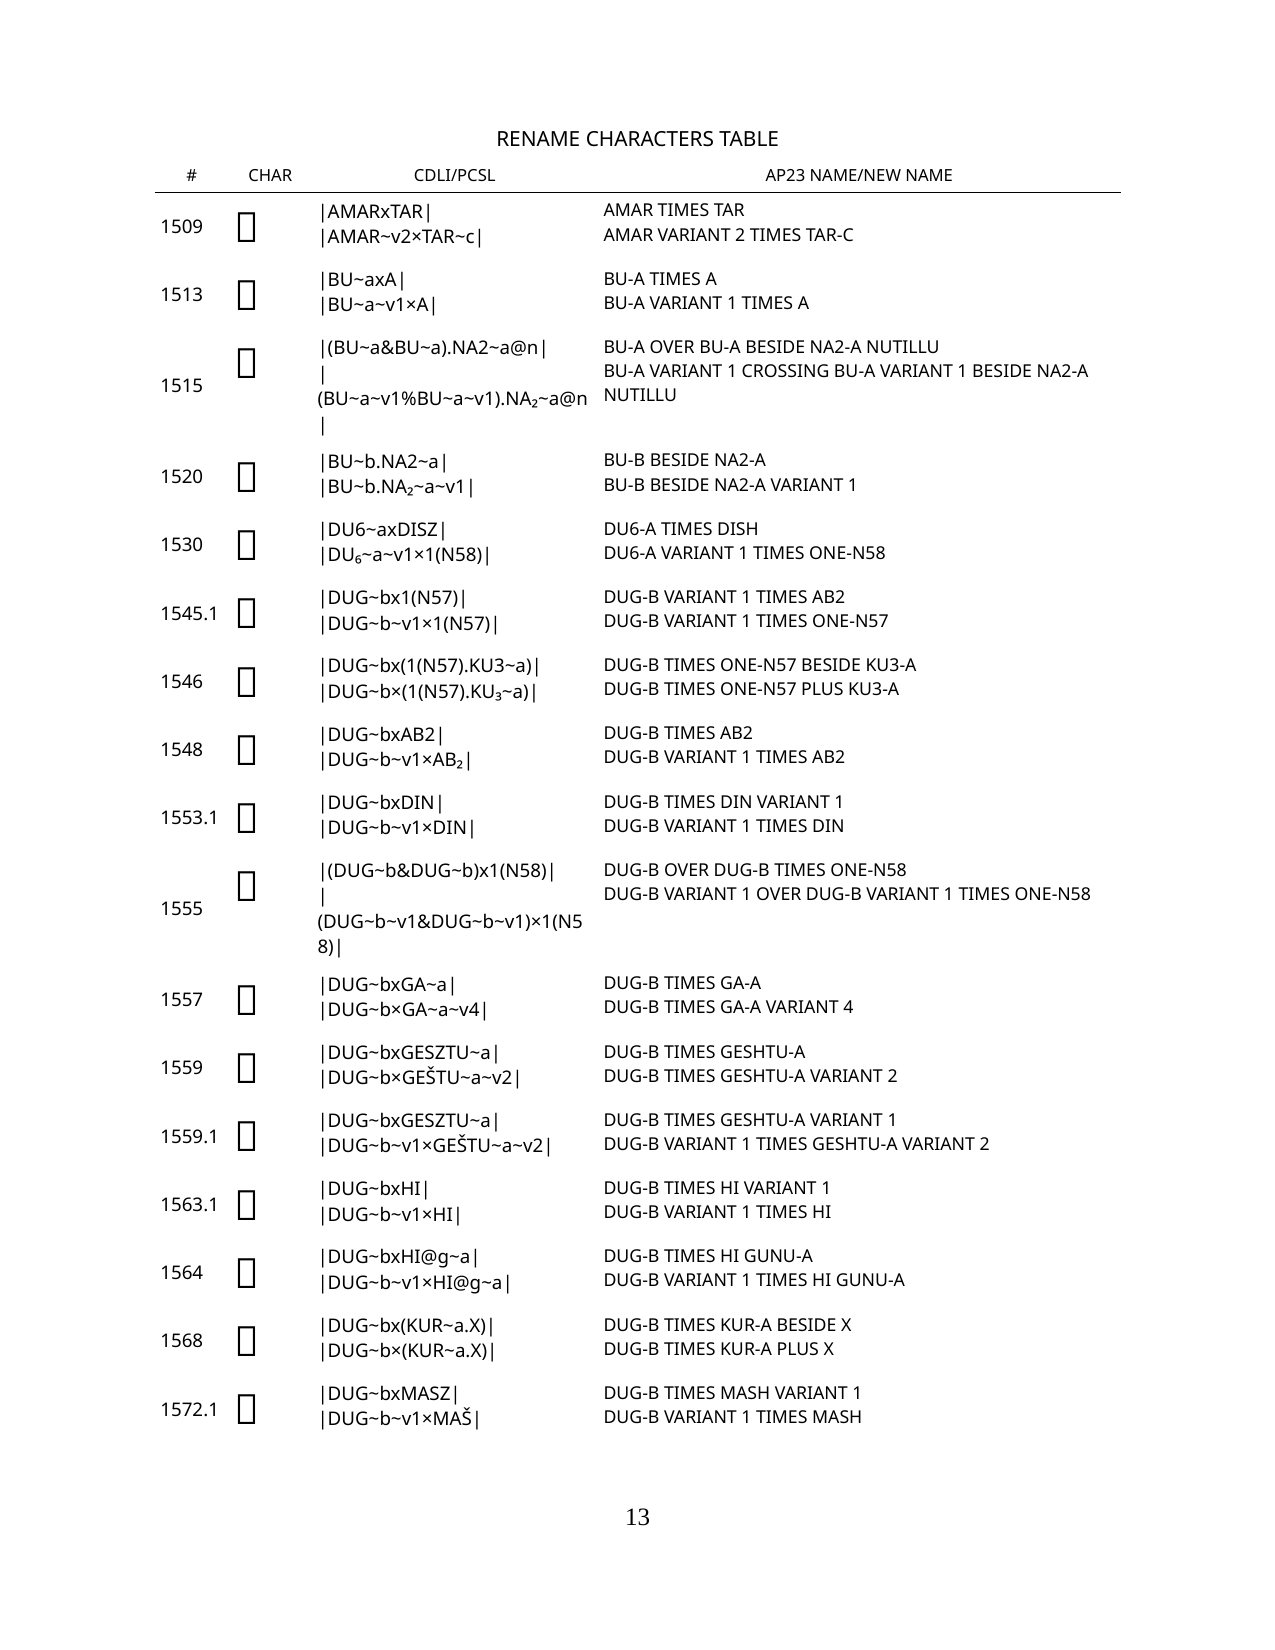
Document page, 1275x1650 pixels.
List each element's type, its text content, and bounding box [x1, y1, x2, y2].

table_cell |DUG~bxGA~a| |DUG~b×GA~a~v4| [312, 965, 597, 1033]
table_cell 1513 [155, 260, 228, 329]
table_cell AP23 NAME/NEW NAME [598, 158, 1121, 192]
table_cell |(DUG~b&DUG~b)x1(N58)| |(DUG~b~v1&DUG~b~v1)×1(N58)| [312, 852, 597, 965]
table_cell 1520 [155, 442, 228, 510]
table_cell DUG-B TIMES GESHTU-A VARIANT 1 DUG-B VARIANT 1 TIMES GESHTU-A VARIANT 2 [598, 1102, 1121, 1170]
table_cell 1557 [155, 965, 228, 1033]
table_cell 𒲔 [228, 1102, 312, 1170]
table_cell 1509 [155, 193, 228, 260]
table_cell 1545.1 [155, 579, 228, 647]
table_cell DUG-B TIMES HI GUNU-A DUG-B VARIANT 1 TIMES HI GUNU-A [598, 1238, 1121, 1306]
table_cell AMAR TIMES TAR AMAR VARIANT 2 TIMES TAR-C [598, 193, 1121, 260]
table_cell |DUG~bxDIN| |DUG~b~v1×DIN| [312, 783, 597, 852]
table_cell 𒲍 [228, 783, 312, 852]
table_cell 𒱟 [228, 260, 312, 329]
table_cell DUG-B OVER DUG-B TIMES ONE-N58 DUG-B VARIANT 1 OVER DUG-B VARIANT 1 TIMES ONE-N58 [598, 852, 1121, 965]
table_header RENAME CHARACTERS TABLE [155, 118, 1121, 158]
table_cell 1572.1 [155, 1375, 228, 1443]
table_cell 𒲓 [228, 1033, 312, 1102]
table_cell DUG-B TIMES ONE-N57 BESIDE KU3-A DUG-B TIMES ONE-N57 PLUS KU3-A [598, 647, 1121, 715]
table_cell BU-A OVER BU-A BESIDE NA2-A NUTILLU BU-A VARIANT 1 CROSSING BU-A VARIANT 1 BESIDE NA2-A NUTILLU [598, 329, 1121, 442]
table_cell BU-A TIMES A BU-A VARIANT 1 TIMES A [598, 260, 1121, 329]
table_cell |DUG~bxAB2| |DUG~b~v1×AB₂| [312, 715, 597, 783]
table_cell DU6-A TIMES DISH DU6-A VARIANT 1 TIMES ONE-N58 [598, 510, 1121, 579]
table_cell CHAR [228, 158, 312, 192]
table_cell 𒲏 [228, 852, 312, 965]
table_cell CDLI/PCSL [312, 158, 597, 192]
table_cell 1530 [155, 510, 228, 579]
table_cell |DUG~bxHI| |DUG~b~v1×HI| [312, 1170, 597, 1238]
table_cell DUG-B TIMES AB2 DUG-B VARIANT 1 TIMES AB2 [598, 715, 1121, 783]
table_cell |AMARxTAR| |AMAR~v2×TAR~c| [312, 193, 597, 260]
table_cell DUG-B VARIANT 1 TIMES AB2 DUG-B VARIANT 1 TIMES ONE-N57 [598, 579, 1121, 647]
table_cell 𒲣 [228, 1375, 312, 1443]
table_cell 𒲚 [228, 1238, 312, 1306]
table_cell 𒲑 [228, 965, 312, 1033]
table_cell 1568 [155, 1306, 228, 1374]
table_cell |DUG~bxGESZTU~a| |DUG~b×GEŠTU~a~v2| [312, 1033, 597, 1102]
table_cell 1515 [155, 329, 228, 442]
table_cell DUG-B TIMES DIN VARIANT 1 DUG-B VARIANT 1 TIMES DIN [598, 783, 1121, 852]
table_cell 𒲄 [228, 579, 312, 647]
table_cell |DUG~bxMASZ| |DUG~b~v1×MAŠ| [312, 1375, 597, 1443]
table_cell 𒲞 [228, 1306, 312, 1374]
table_cell 1559.1 [155, 1102, 228, 1170]
table_cell |BU~axA| |BU~a~v1×A| [312, 260, 597, 329]
table_cell 𒱨 [228, 442, 312, 510]
table_cell DUG-B TIMES MASH VARIANT 1 DUG-B VARIANT 1 TIMES MASH [598, 1375, 1121, 1443]
table_cell 𒱢 [228, 329, 312, 442]
table_cell |DUG~bx(1(N57).KU3~a)| |DUG~b×(1(N57).KU₃~a)| [312, 647, 597, 715]
table_cell |BU~b.NA2~a| |BU~b.NA₂~a~v1| [312, 442, 597, 510]
table_cell 1548 [155, 715, 228, 783]
table_cell DUG-B TIMES GA-A DUG-B TIMES GA-A VARIANT 4 [598, 965, 1121, 1033]
table_cell DUG-B TIMES GESHTU-A DUG-B TIMES GESHTU-A VARIANT 2 [598, 1033, 1121, 1102]
table_cell |(BU~a&BU~a).NA2~a@n| |(BU~a~v1%BU~a~v1).NA₂~a@n| [312, 329, 597, 442]
table_cell BU-B BESIDE NA2-A BU-B BESIDE NA2-A VARIANT 1 [598, 442, 1121, 510]
table_cell |DU6~axDISZ| |DU₆~a~v1×1(N58)| [312, 510, 597, 579]
table_cell 𒲙 [228, 1170, 312, 1238]
table_cell 𒲅 [228, 647, 312, 715]
table_cell 1555 [155, 852, 228, 965]
table_cell 1564 [155, 1238, 228, 1306]
table_cell 1553.1 [155, 783, 228, 852]
table_cell DUG-B TIMES HI VARIANT 1 DUG-B VARIANT 1 TIMES HI [598, 1170, 1121, 1238]
table_cell |DUG~bx1(N57)| |DUG~b~v1×1(N57)| [312, 579, 597, 647]
table_cell DUG-B TIMES KUR-A BESIDE X DUG-B TIMES KUR-A PLUS X [598, 1306, 1121, 1374]
table_cell 1563.1 [155, 1170, 228, 1238]
table_cell 1559 [155, 1033, 228, 1102]
table_cell |DUG~bxHI@g~a| |DUG~b~v1×HI@g~a| [312, 1238, 597, 1306]
table_cell |DUG~bxGESZTU~a| |DUG~b~v1×GEŠTU~a~v2| [312, 1102, 597, 1170]
table_cell 𒱛 [228, 193, 312, 260]
table_cell 1546 [155, 647, 228, 715]
table_cell # [155, 158, 228, 192]
table_cell 𒱴 [228, 510, 312, 579]
table_cell |DUG~bx(KUR~a.X)| |DUG~b×(KUR~a.X)| [312, 1306, 597, 1374]
table_cell 𒲇 [228, 715, 312, 783]
